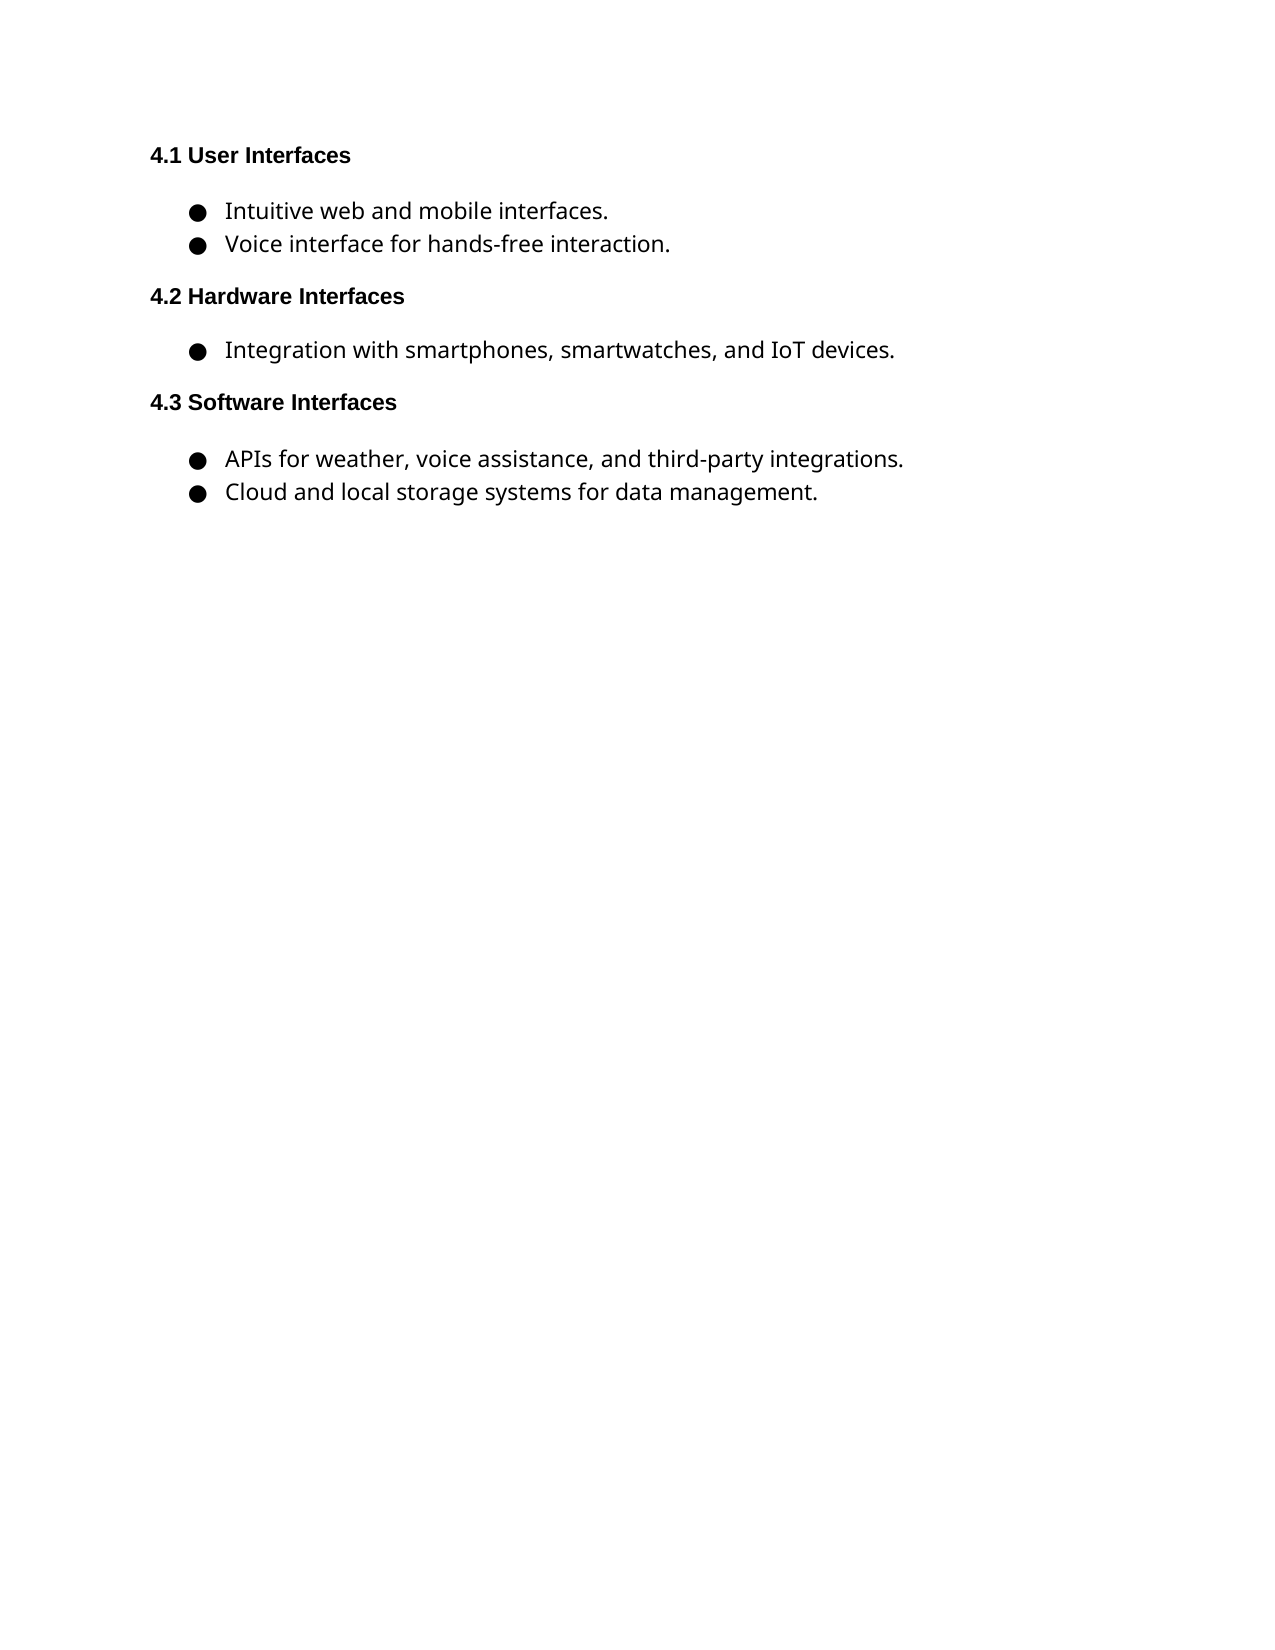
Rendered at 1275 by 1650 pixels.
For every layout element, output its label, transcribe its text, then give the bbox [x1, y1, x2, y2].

subtitle Software Interfaces [150, 389, 1162, 416]
list APIs for weather, voice assistance, and third-party integrations. [188, 441, 1162, 474]
subtitle Hardware Interfaces [150, 283, 1162, 309]
list Integration with smartphones, smartwatches, and IoT devices. [188, 334, 1162, 365]
list Voice interface for hands-free interaction. [188, 226, 1162, 259]
subtitle User Interfaces [150, 142, 1162, 168]
list Cloud and local storage systems for data management. [188, 474, 1162, 506]
list Intuitive web and mobile interfaces. [188, 193, 1162, 226]
